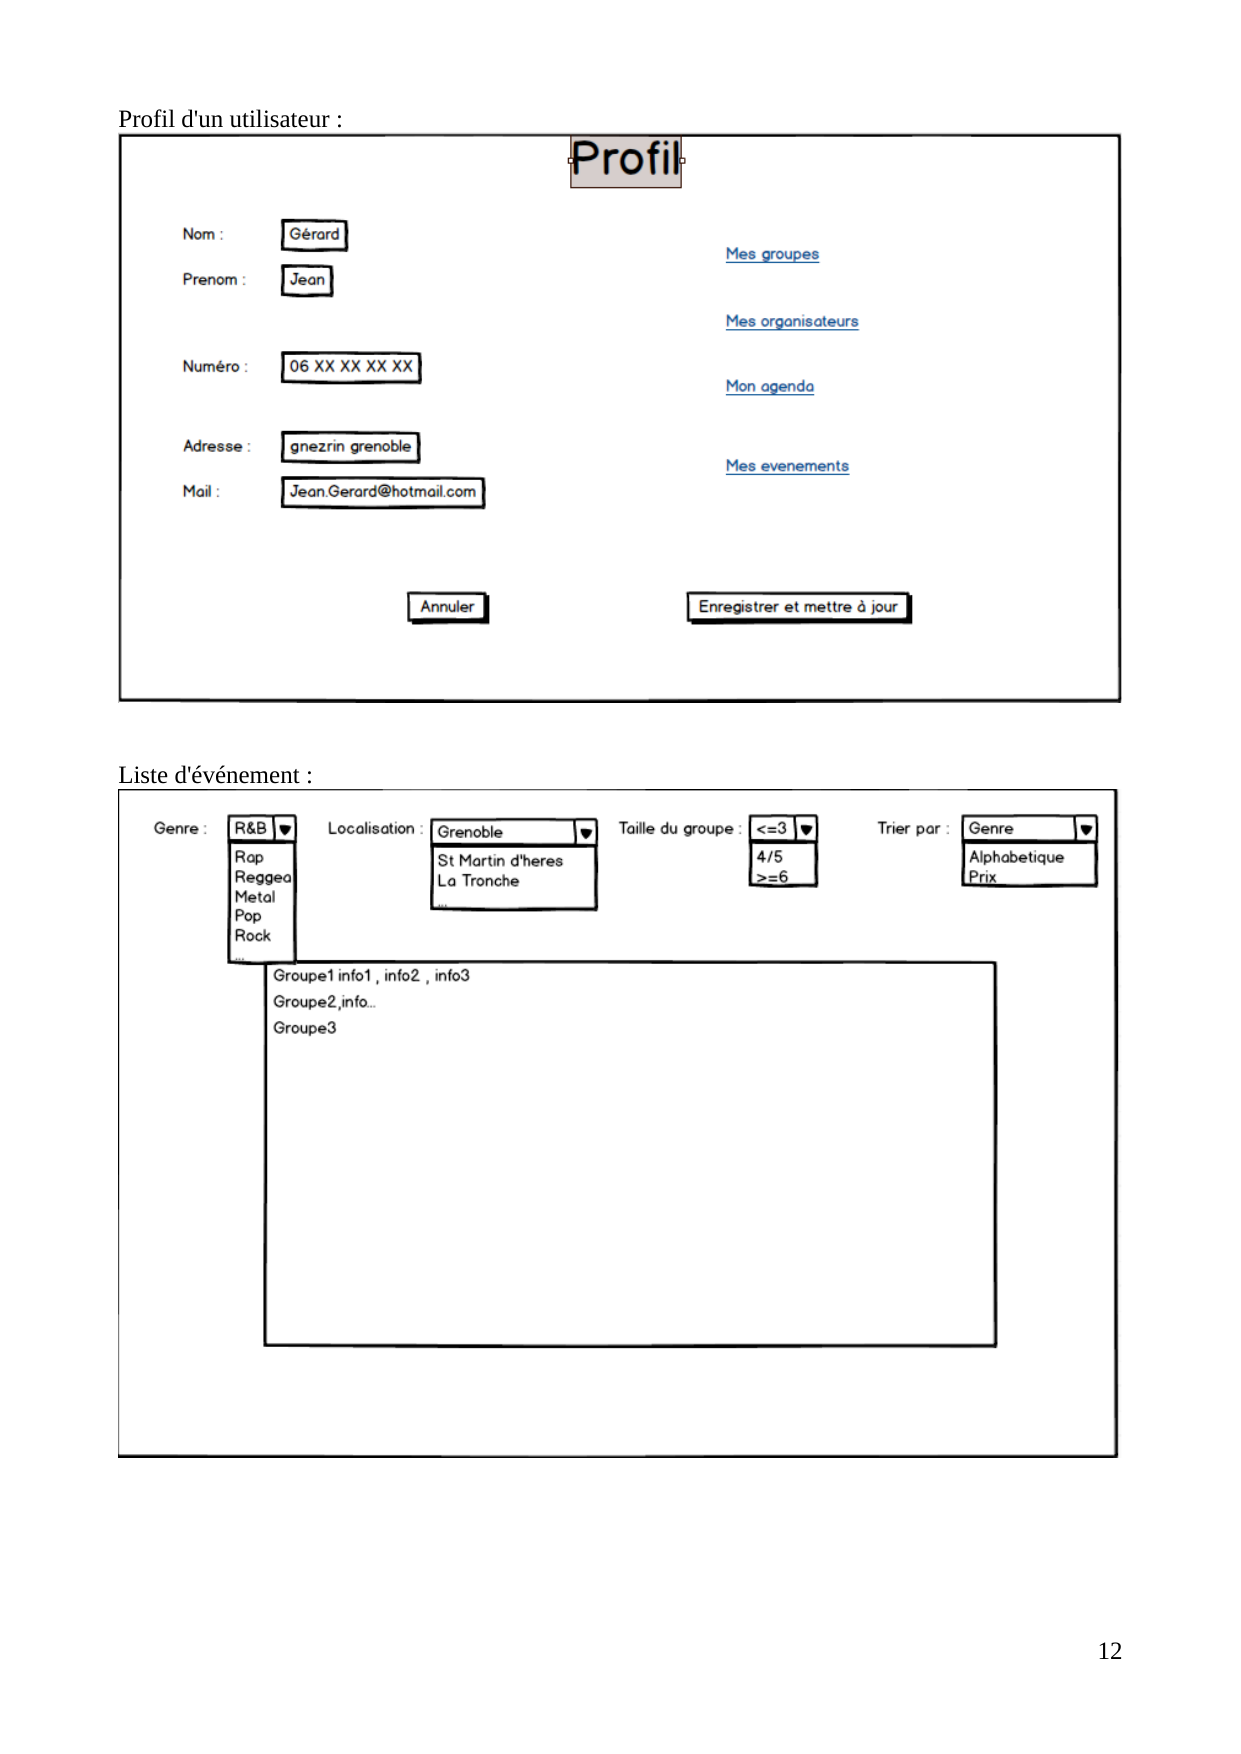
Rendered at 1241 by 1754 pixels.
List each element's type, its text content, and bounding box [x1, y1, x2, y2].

text Profil d'un utilisateur : [118, 104, 1122, 132]
text Liste d'événement : [118, 760, 1122, 789]
